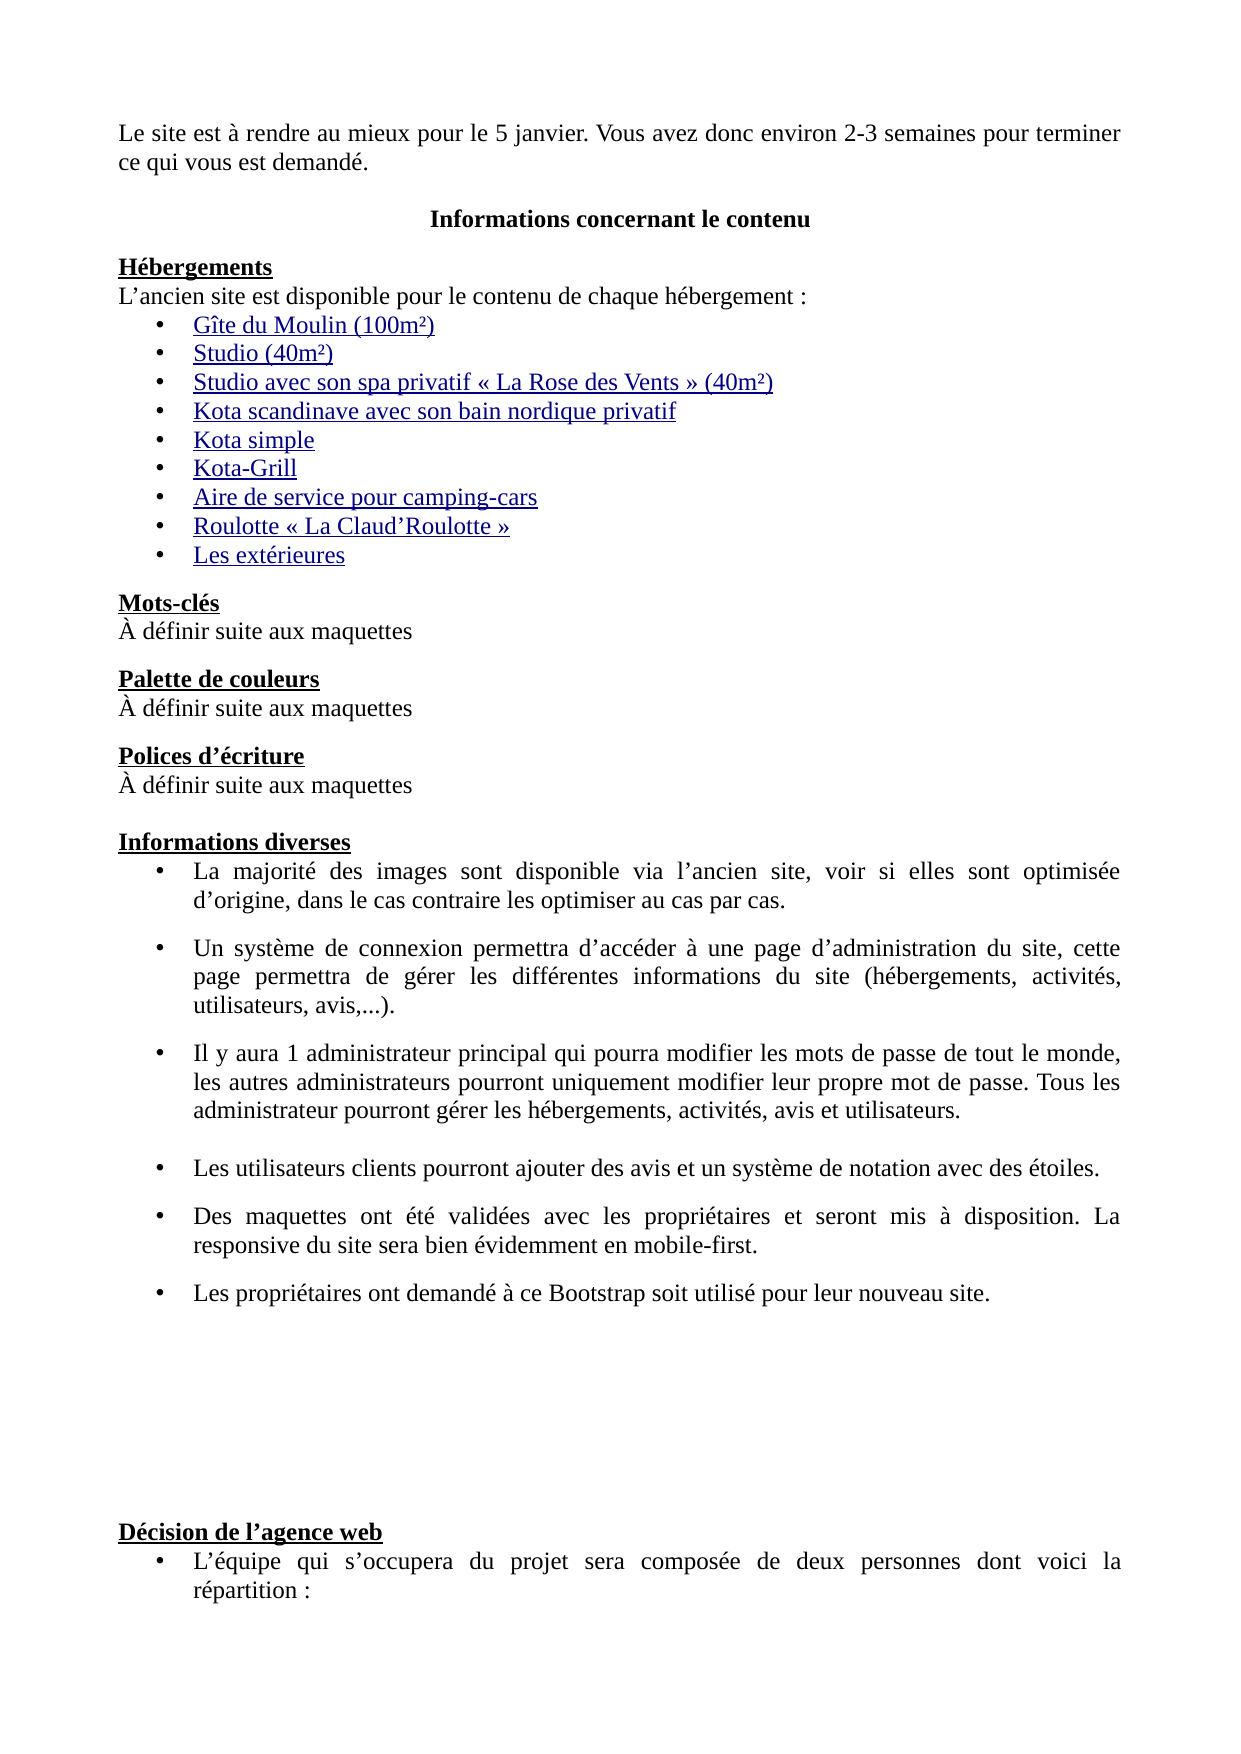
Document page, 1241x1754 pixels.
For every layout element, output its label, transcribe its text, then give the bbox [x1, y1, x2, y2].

text Mots-clés [118, 588, 1122, 616]
text Le site est à rendre au mieux pour le 5 janvier. Vous avez donc environ 2-3 semaines pour terminer ce qui vous est demandé. [118, 118, 1122, 176]
list La majorité des images sont disponible via l’ancien site, voir si elles sont optimisée d’origine, dans le cas contraire les optimiser au cas par cas. [156, 856, 1122, 913]
list Roulotte « La Claud’Roulotte » [156, 511, 1122, 540]
text Informations concernant le contenu [118, 204, 1122, 233]
text Informations diverses [118, 827, 1122, 856]
list Kota scandinave avec son bain nordique privatif [156, 396, 1122, 425]
list L’équipe qui s’occupera du projet sera composée de deux personnes dont voici la répartition : [156, 1546, 1122, 1603]
text À définir suite aux maquettes [118, 693, 1122, 722]
list Studio (40m²) [156, 338, 1122, 367]
list Un système de connexion permettra d’accéder à une page d’administration du site, cette page permettra de gérer les différentes informations du site (hébergements, activités, utilisateurs, avis,...). [156, 933, 1122, 1019]
text Polices d’écriture [118, 741, 1122, 770]
list Il y aura 1 administrateur principal qui pourra modifier les mots de passe de tout le monde, les autres administrateurs pourront uniquement modifier leur propre mot de passe. Tous les administrateur pourront gérer les hébergements, activités, avis et utilisateurs. [156, 1038, 1122, 1124]
text Hébergements [118, 252, 1122, 281]
list Des maquettes ont été validées avec les propriétaires et seront mis à disposition. La responsive du site sera bien évidemment en mobile-first. [156, 1201, 1122, 1258]
list Kota simple [156, 425, 1122, 453]
text À définir suite aux maquettes [118, 616, 1122, 645]
list Les utilisateurs clients pourront ajouter des avis et un système de notation avec des étoiles. [156, 1153, 1122, 1182]
list Aire de service pour camping-cars [156, 482, 1122, 511]
list Les propriétaires ont demandé à ce Bootstrap soit utilisé pour leur nouveau site. [156, 1278, 1122, 1306]
list Kota-Grill [156, 453, 1122, 482]
text Décision de l’agence web [118, 1517, 1122, 1546]
list Les extérieures [156, 540, 1122, 568]
text À définir suite aux maquettes [118, 770, 1122, 798]
text Palette de couleurs [118, 664, 1122, 693]
text L’ancien site est disponible pour le contenu de chaque hébergement : [118, 281, 1122, 310]
list Studio avec son spa privatif « La Rose des Vents » (40m²) [156, 367, 1122, 396]
list Gîte du Moulin (100m²) [156, 310, 1122, 338]
